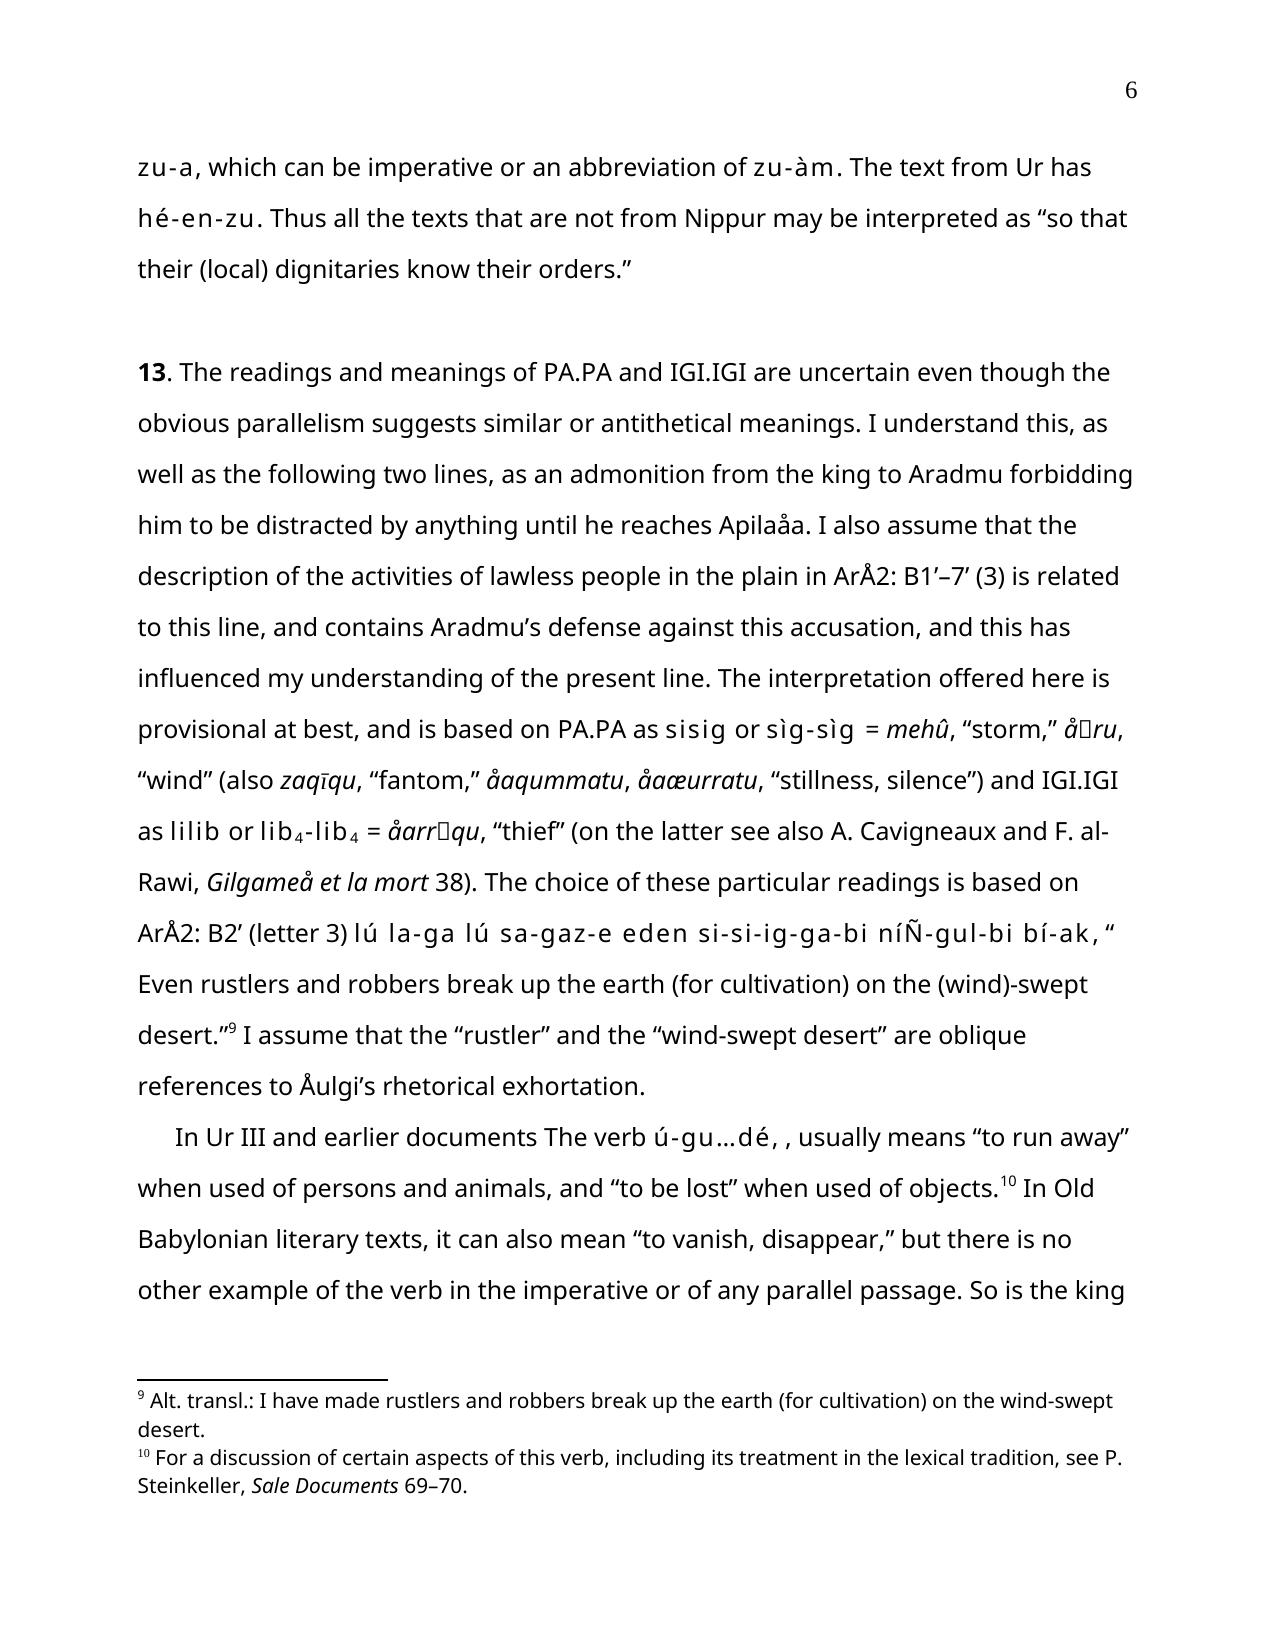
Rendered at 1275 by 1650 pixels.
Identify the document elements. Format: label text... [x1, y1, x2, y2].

text In Ur III and earlier documents The verb ú-gu…dé, , usually means “to run away” when used of persons and animals, and “to be lost” when used of objects. In Old Babylonian literary texts, it can also mean “to vanish, disappear,” but there is no other example of the verb in the imperative or of any parallel passage. So is the king [137, 1120, 1138, 1307]
text Alt. transl.: I have made rustlers and robbers break up the earth (for cultivation) on the wind-swept desert. [137, 1386, 1138, 1443]
text zu-a, which can be imperative or­ an abbreviation of zu-àm. The text from Ur has hé-en-zu. ­Thus all the texts that are not from Nippur may be interpreted as “so that their (local) dignitaries­ know their orders.” [137, 150, 1138, 286]
text 13. The readings and meanings of PA.PA and IGI.IGI are ­uncertain even though the obvious parallelism suggests similar­ or antithetical meanings. I understand this, as well as the following two lines,­ as an admonition from the king to Aradmu forbidding him to be­ distracted by anything until he reaches Apilaåa. I also assume that the description of the activities of lawless people in the plain in ArÅ2: B1’–7’ (3) is related to this line, and contains Aradmu’s defense against this accusation, and this has influenced my understanding of the present line. The interpretation offered here is provisional at best, and is based on PA.PA as sisig or sìg-sìg = mehû, “storm,” åru, “wind” (also zaqīqu, “fantom,” åaqummatu, åaæurratu, “stillness, silence”) and IGI.IGI as lilib or lib4-lib4 = åarrqu, “thief” (on the latter see also A. Cavigneaux and F. al-Rawi, Gilgameå et la mort 38). The choice of these particular readings is based on ArÅ2: B2’ (letter 3) lú la-ga lú sa-gaz-e eden si-si-ig-ga-bi níÑ-gul-bi bí-ak, “ Even rustlers and robbers break up the earth (for cultivation) on the (wind)-swept desert.” I assume that the “rustler” and the “wind-swept desert” are oblique references to Åulgi’s rhetorical exhortation. [137, 354, 1138, 1103]
text For a discussion of certain aspects of this verb, including its treatment in the lexical tradition, see P. Steinkeller, Sale Documents 69–70. [137, 1443, 1138, 1500]
